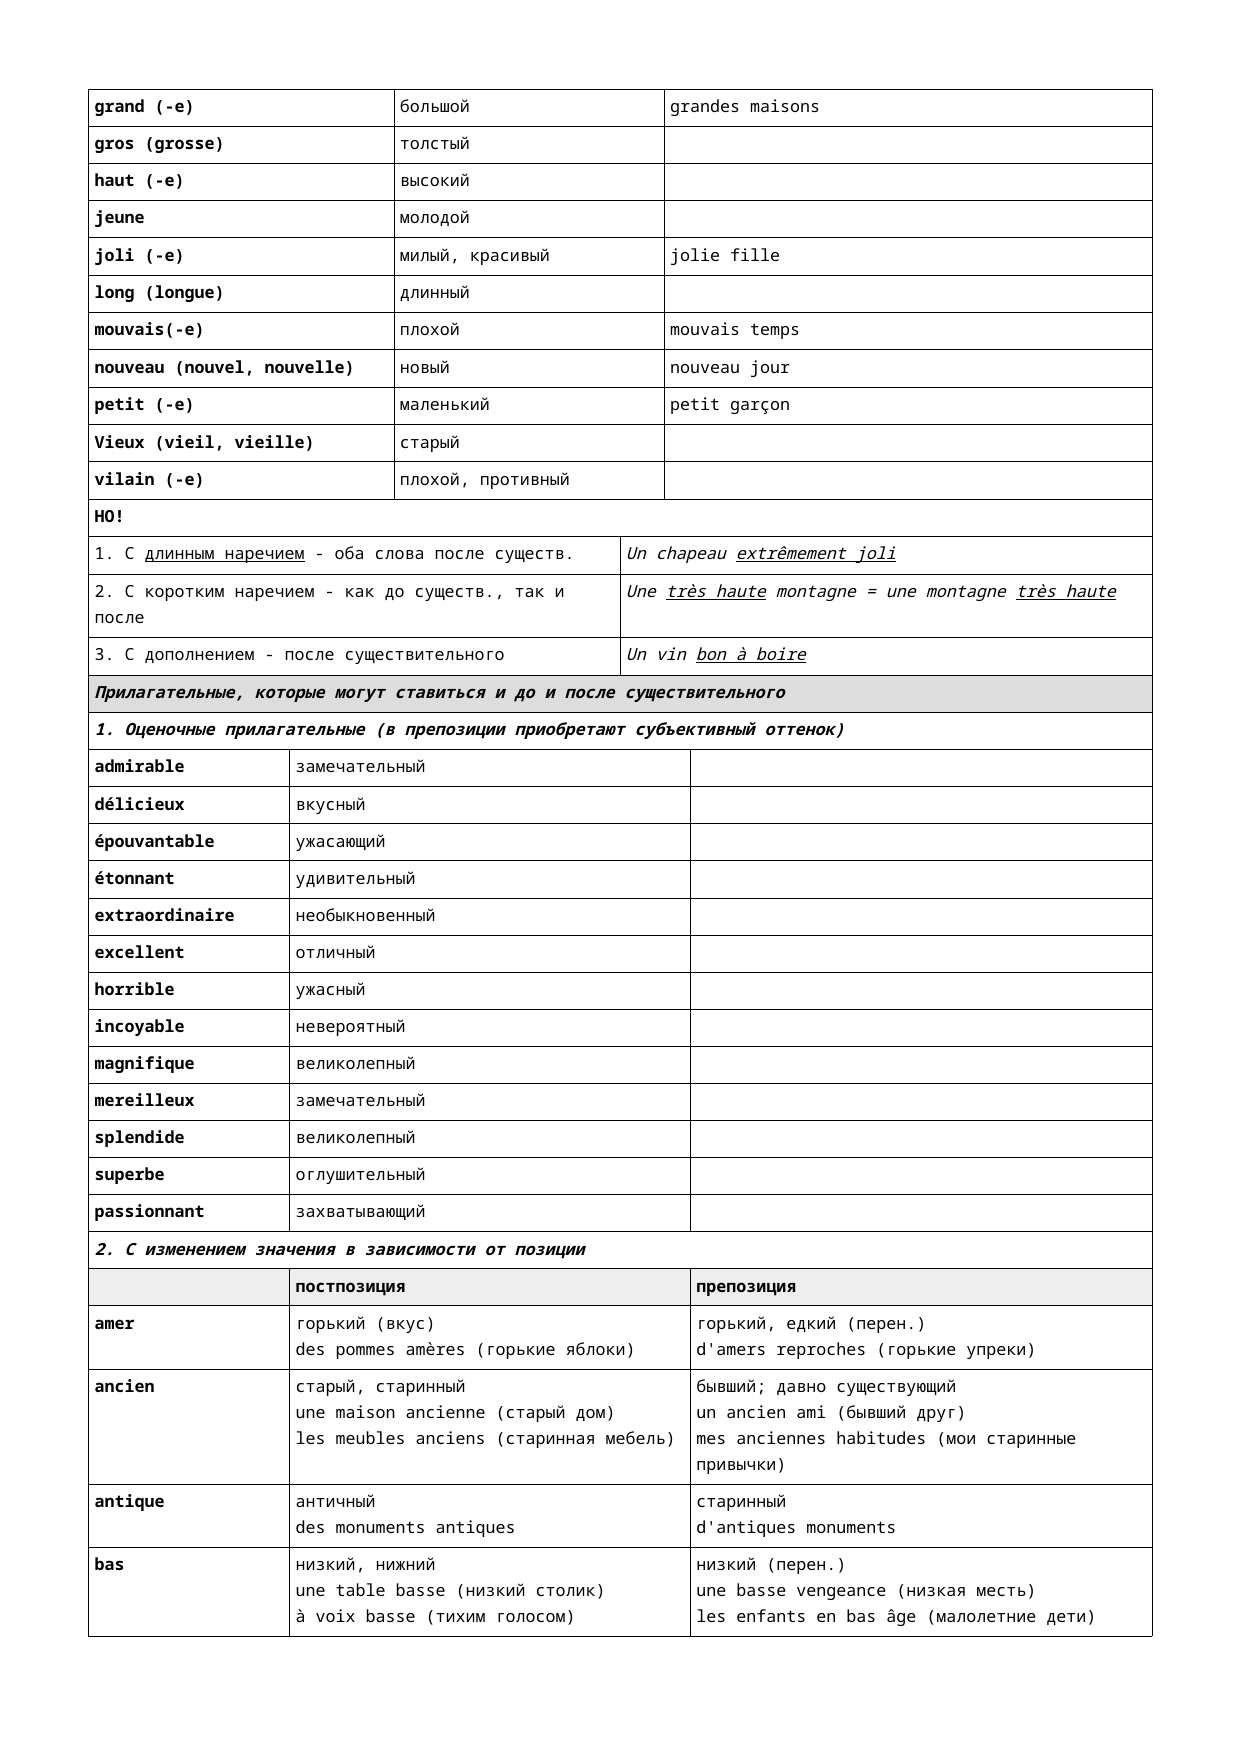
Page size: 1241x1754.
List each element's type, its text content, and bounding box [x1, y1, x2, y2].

table_cell [665, 276, 1152, 312]
table_cell 2. С коротким наречием - как до существ., так и после [89, 575, 620, 637]
table_cell НО! [89, 500, 1152, 536]
table_cell [691, 936, 1152, 972]
table_cell захватывающий [290, 1195, 690, 1231]
table_cell маленький [395, 388, 664, 424]
table_cell petit garçon [665, 388, 1152, 424]
table_cell оглушительный [290, 1158, 690, 1194]
table_cell grand (-e) [89, 90, 394, 126]
table_cell [665, 425, 1152, 461]
table_cell замечательный [290, 1084, 690, 1120]
table_cell [665, 201, 1152, 237]
table_cell ужасающий [290, 824, 690, 860]
table_cell вкусный [290, 787, 690, 823]
table_cell горький, едкий (перен.) d'amers reproches (горькие упреки) [691, 1306, 1152, 1368]
table_cell старый [395, 425, 664, 461]
table_cell [691, 824, 1152, 860]
table_cell плохой, противный [395, 462, 664, 498]
table_cell grandes maisons [665, 90, 1152, 126]
table_cell великолепный [290, 1047, 690, 1083]
table_cell amer [89, 1306, 289, 1368]
table_cell Un chapeau extrêmement joli [621, 537, 1152, 573]
table_cell 3. С дополнением - после существительного [89, 638, 620, 674]
table_cell длинный [395, 276, 664, 312]
table_cell splendide [89, 1121, 289, 1157]
table_cell extraordinaire [89, 899, 289, 934]
table_cell толстый [395, 127, 664, 163]
table_cell великолепный [290, 1121, 690, 1157]
table_cell ужасный [290, 973, 690, 1009]
table_cell excellent [89, 936, 289, 972]
table_cell [691, 1158, 1152, 1194]
table_cell antique [89, 1485, 289, 1547]
table_cell [691, 861, 1152, 897]
table_cell [691, 1047, 1152, 1083]
table_cell haut (-e) [89, 164, 394, 200]
table_cell vilain (-e) [89, 462, 394, 498]
table_cell petit (-e) [89, 388, 394, 424]
table_cell Un vin bon à boire [621, 638, 1152, 674]
table_cell nouveau jour [665, 350, 1152, 387]
table_cell ancien [89, 1370, 289, 1484]
table_cell Прилагательные, которые могут ставиться и до и после существительного [89, 676, 1152, 712]
table_cell jolie fille [665, 238, 1152, 275]
table_cell [691, 787, 1152, 823]
table_cell Vieux (vieil, vieille) [89, 425, 394, 461]
table_cell jeune [89, 201, 394, 237]
table_cell [665, 127, 1152, 163]
table_cell низкий (перен.) une basse vengeance (низкая месть) les enfants en bas âge (малолетние дети) [691, 1548, 1152, 1636]
table_cell superbe [89, 1158, 289, 1194]
table_cell [691, 1121, 1152, 1157]
table_cell magnifique [89, 1047, 289, 1083]
table_cell bas [89, 1548, 289, 1636]
table_cell постпозиция [290, 1269, 690, 1305]
table_cell 1. Оценочные прилагательные (в препозиции приобретают субъективный оттенок) [89, 713, 1152, 749]
table_cell старинный d'antiques monuments [691, 1485, 1152, 1547]
table_cell [691, 899, 1152, 934]
table_cell высокий [395, 164, 664, 200]
table_cell étonnant [89, 861, 289, 897]
table_cell [691, 1195, 1152, 1231]
table_cell [665, 462, 1152, 498]
table_cell препозиция [691, 1269, 1152, 1305]
table_cell 2. С изменением значения в зависимости от позиции [89, 1232, 1152, 1268]
table_cell большой [395, 90, 664, 126]
table_cell плохой [395, 313, 664, 349]
table_cell incoyable [89, 1010, 289, 1046]
table_cell joli (-e) [89, 238, 394, 275]
table_cell admirable [89, 750, 289, 786]
table_cell молодой [395, 201, 664, 237]
table_cell mouvais temps [665, 313, 1152, 349]
table_cell long (longue) [89, 276, 394, 312]
table_cell замечательный [290, 750, 690, 786]
table_cell passionnant [89, 1195, 289, 1231]
table_cell старый, старинный une maison ancienne (старый дом) les meubles anciens (старинная мебель) [290, 1370, 690, 1484]
table_cell низкий, нижний une table basse (низкий столик) à voix basse (тихим голосом) [290, 1548, 690, 1636]
table_cell необыкновенный [290, 899, 690, 934]
table_cell Une très haute montagne = une montagne très haute [621, 575, 1152, 637]
table_cell [691, 973, 1152, 1009]
table_cell новый [395, 350, 664, 387]
table_cell бывший; давно существующий un ancien ami (бывший друг) mes anciennes habitudes (мои старинные привычки) [691, 1370, 1152, 1484]
table_cell délicieux [89, 787, 289, 823]
table_cell отличный [290, 936, 690, 972]
table_cell 1. С длинным наречием - оба слова после существ. [89, 537, 620, 573]
table_cell [89, 1269, 289, 1305]
table_cell [665, 164, 1152, 200]
table_cell невероятный [290, 1010, 690, 1046]
table_cell милый, красивый [395, 238, 664, 275]
table_cell [691, 1010, 1152, 1046]
table_cell античный des monuments antiques [290, 1485, 690, 1547]
table_cell nouveau (nouvel, nouvelle) [89, 350, 394, 387]
table_cell horrible [89, 973, 289, 1009]
table_cell mereilleux [89, 1084, 289, 1120]
table_cell épouvantable [89, 824, 289, 860]
table_cell mouvais(-e) [89, 313, 394, 349]
table_cell удивительный [290, 861, 690, 897]
table_cell [691, 1084, 1152, 1120]
table_cell gros (grosse) [89, 127, 394, 163]
table_cell [691, 750, 1152, 786]
table_cell горький (вкус) des pommes amères (горькие яблоки) [290, 1306, 690, 1368]
